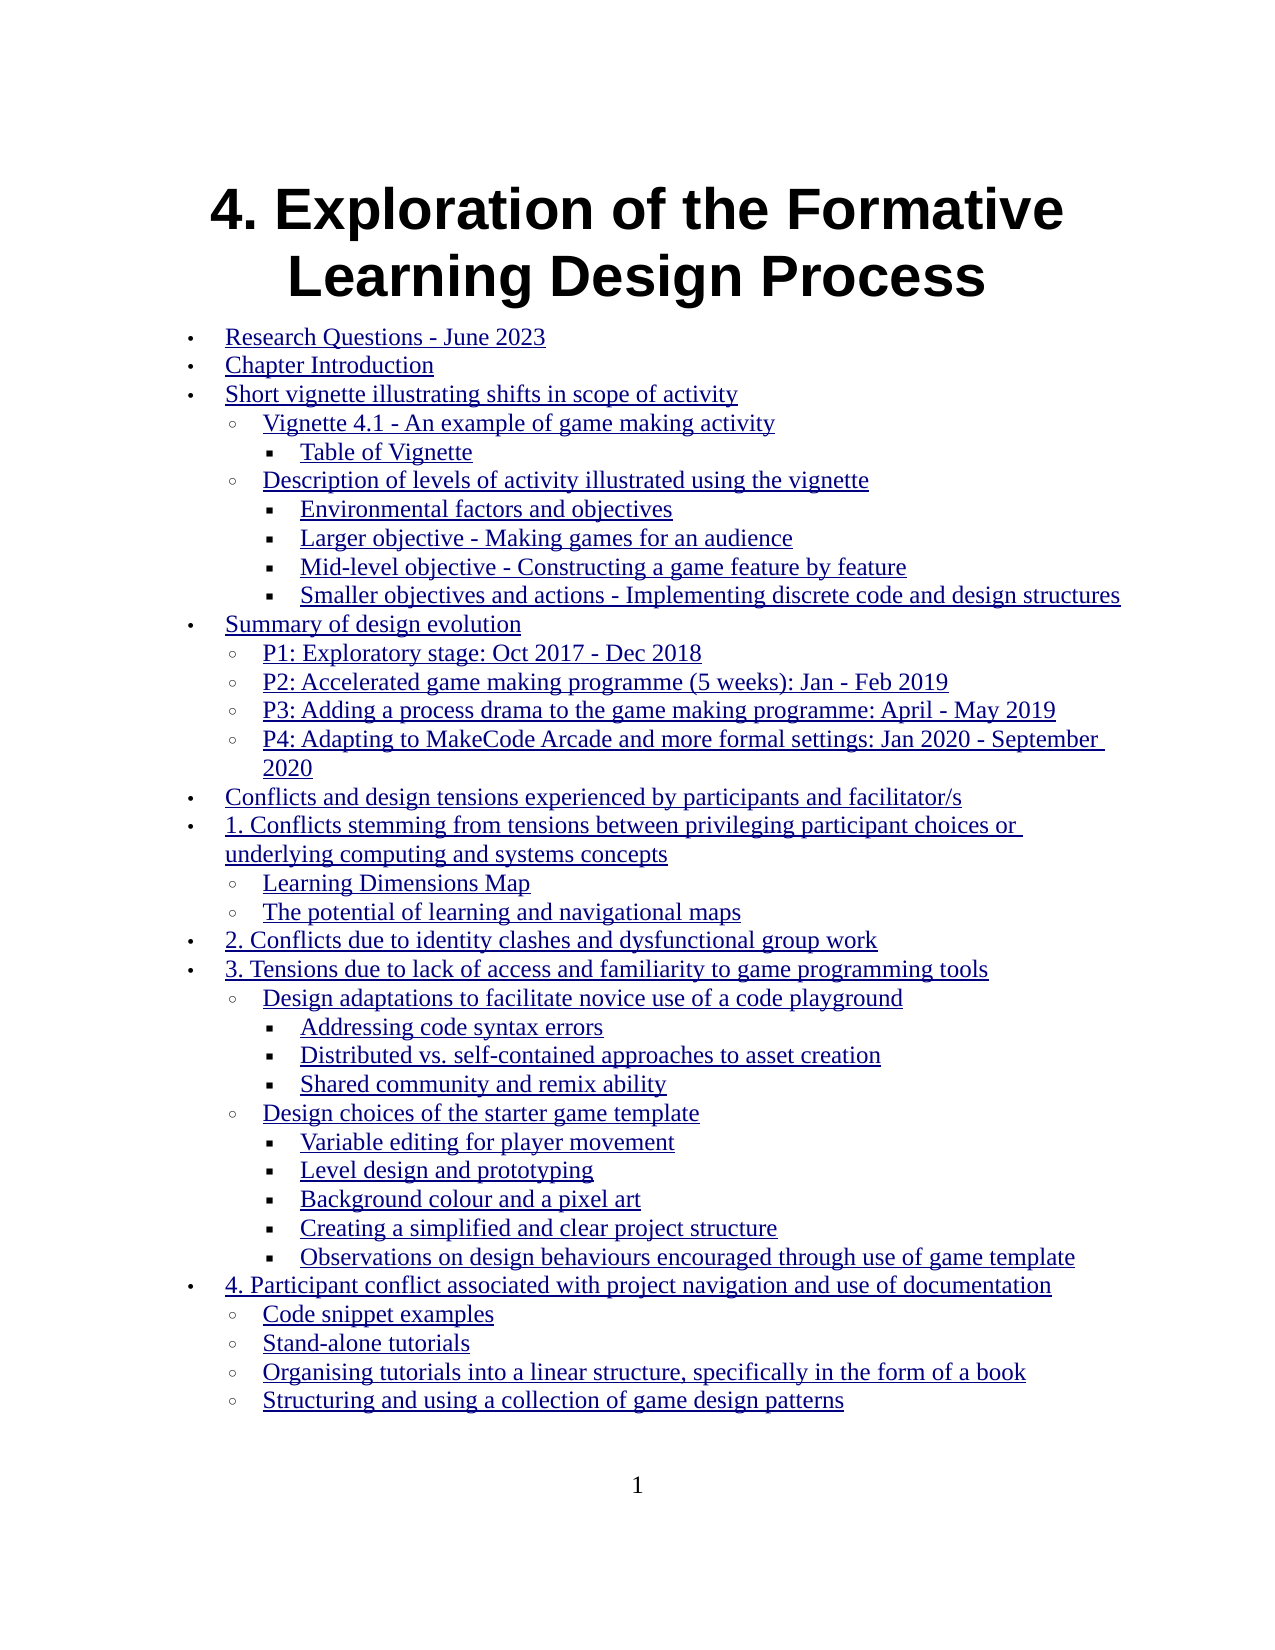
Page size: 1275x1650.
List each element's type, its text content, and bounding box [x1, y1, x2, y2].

list Description of levels of activity illustrated using the vignette [225, 465, 1125, 494]
list Organising tutorials into a linear structure, specifically in the form of a book [225, 1357, 1125, 1385]
list Distributed vs. self-contained approaches to asset creation [262, 1040, 1125, 1069]
list Smaller objectives and actions - Implementing discrete code and design structures [262, 580, 1125, 609]
list Background colour and a pixel art [262, 1184, 1125, 1213]
list Table of Vignette [262, 437, 1125, 465]
list Variable editing for player movement [262, 1127, 1125, 1155]
list Stand-alone tutorials [225, 1328, 1125, 1357]
list Larger objective - Making games for an audience [262, 523, 1125, 552]
list Level design and prototyping [262, 1155, 1125, 1184]
list Creating a simplified and clear project structure [262, 1213, 1125, 1242]
list P4: Adapting to MakeCode Arcade and more formal settings: Jan 2020 - September 2020 [225, 724, 1125, 782]
list Design choices of the starter game template [225, 1098, 1125, 1127]
list Learning Dimensions Map [225, 868, 1125, 897]
list 4. Participant conflict associated with project navigation and use of documentation [187, 1270, 1125, 1299]
list Summary of design evolution [187, 609, 1125, 638]
list Chapter Introduction [187, 350, 1125, 379]
list Short vignette illustrating shifts in scope of activity [187, 379, 1125, 408]
list Addressing code syntax errors [262, 1012, 1125, 1040]
list The potential of learning and navigational maps [225, 897, 1125, 925]
list P2: Accelerated game making programme (5 weeks): Jan - Feb 2019 [225, 667, 1125, 695]
title 4. Exploration of the Formative Learning Design Process [150, 175, 1125, 309]
list 1. Conflicts stemming from tensions between privileging participant choices or underlying computing and systems concepts [187, 810, 1125, 868]
list P3: Adding a process drama to the game making programme: April - May 2019 [225, 695, 1125, 724]
list Structuring and using a collection of game design patterns [225, 1385, 1125, 1414]
list Research Questions - June 2023 [187, 322, 1125, 350]
list Mid-level objective - Constructing a game feature by feature [262, 552, 1125, 580]
list Shared community and remix ability [262, 1069, 1125, 1098]
list Environmental factors and objectives [262, 494, 1125, 523]
list Code snippet examples [225, 1299, 1125, 1328]
list 2. Conflicts due to identity clashes and dysfunctional group work [187, 925, 1125, 954]
list Observations on design behaviours encouraged through use of game template [262, 1242, 1125, 1270]
list Vignette 4.1 - An example of game making activity [225, 408, 1125, 437]
list 3. Tensions due to lack of access and familiarity to game programming tools [187, 954, 1125, 983]
list P1: Exploratory stage: Oct 2017 - Dec 2018 [225, 638, 1125, 667]
list Conflicts and design tensions experienced by participants and facilitator/s [187, 782, 1125, 810]
list Design adaptations to facilitate novice use of a code playground [225, 983, 1125, 1012]
